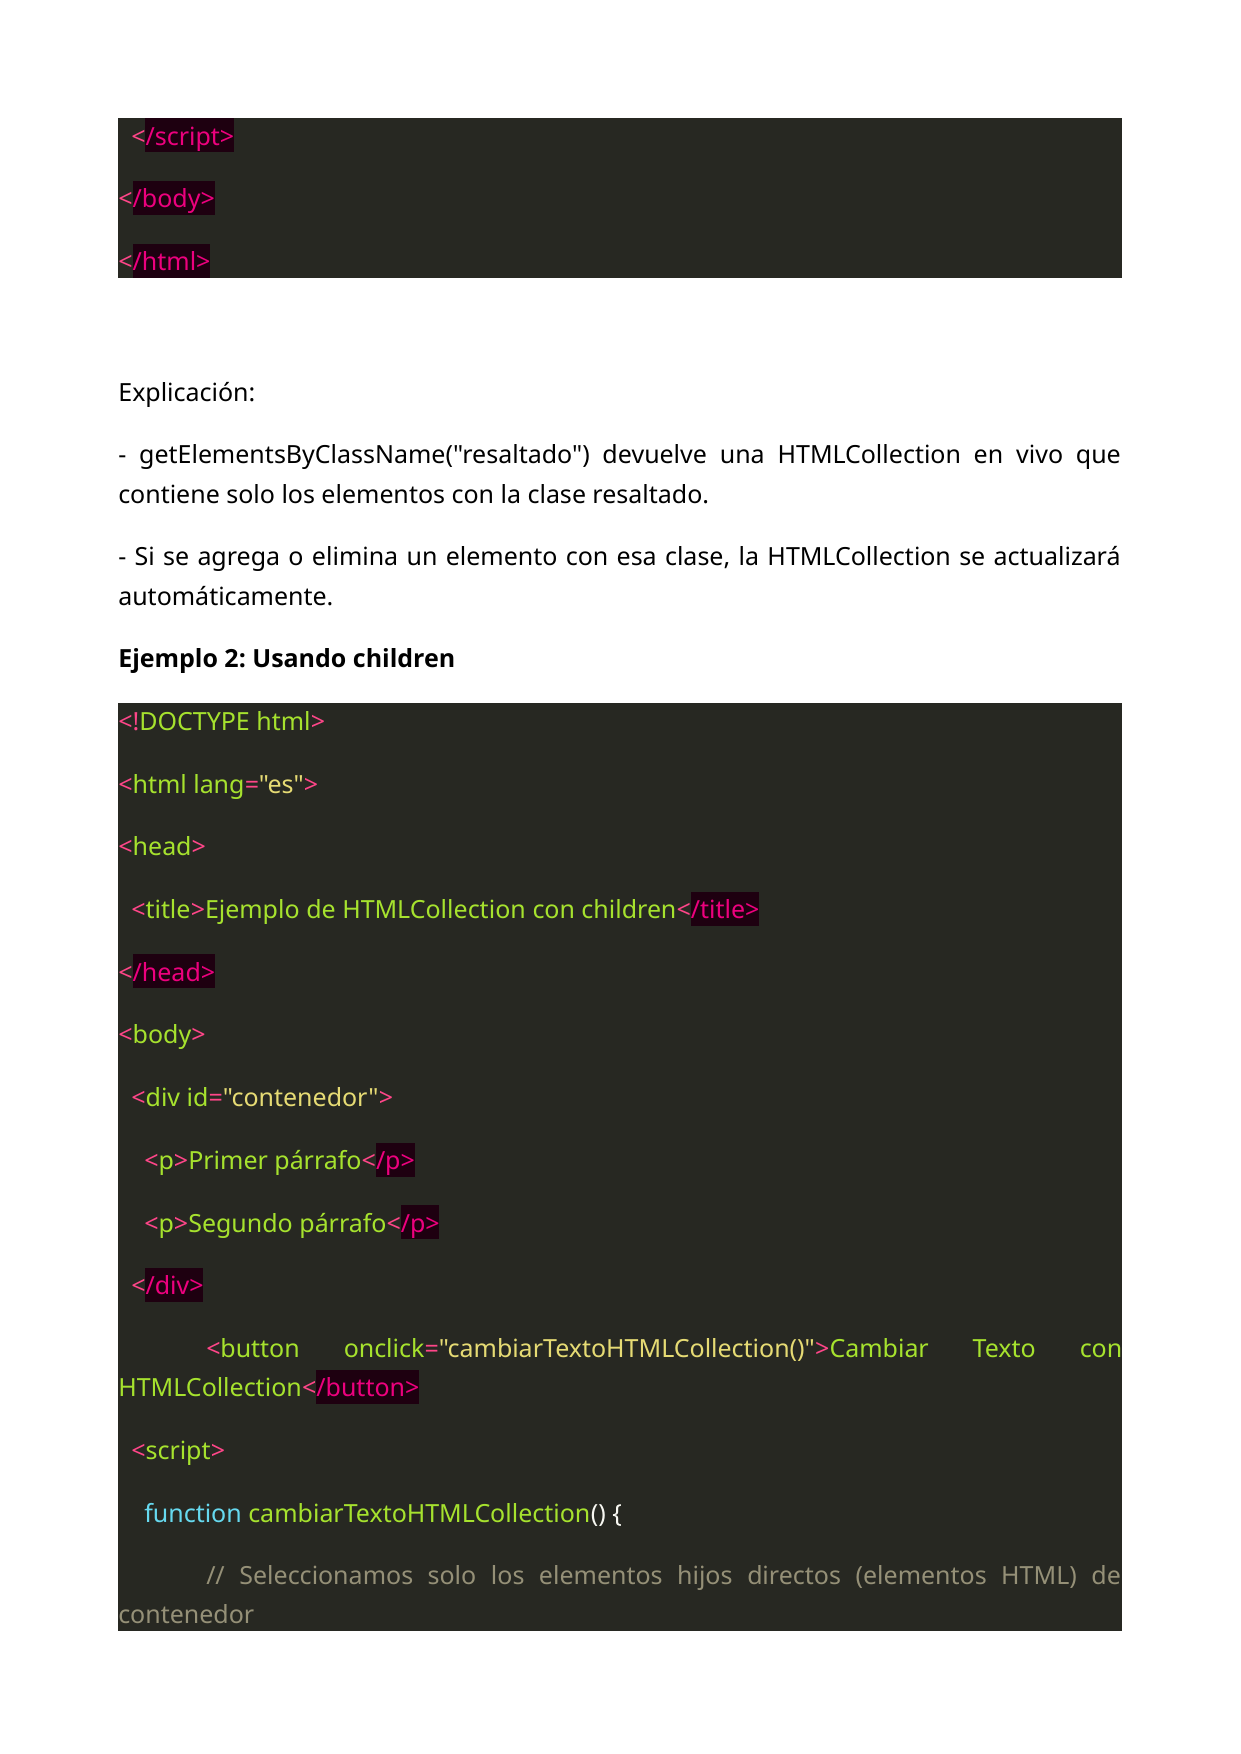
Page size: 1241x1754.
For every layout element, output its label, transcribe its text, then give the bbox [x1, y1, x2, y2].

text // Seleccionamos solo los elementos hijos directos (elementos HTML) de contenedor [118, 1558, 1122, 1631]
text <!DOCTYPE html> [118, 703, 1122, 738]
text Ejemplo 2: Usando children [118, 641, 1122, 675]
text <head> [118, 829, 1122, 863]
text function cambiarTextoHTMLCollection() { [118, 1495, 1122, 1529]
text </head> [118, 954, 1122, 988]
text <html lang="es"> [118, 766, 1122, 800]
text </div> [118, 1268, 1122, 1302]
text - getElementsByClassName("resaltado") devuelve una HTMLCollection en vivo que contiene solo los elementos con la clase resaltado. [118, 437, 1122, 510]
text Explicación: [118, 374, 1122, 408]
text <div id="contenedor"> [118, 1080, 1122, 1114]
text <p>Primer párrafo</p> [118, 1142, 1122, 1177]
text <title>Ejemplo de HTMLCollection con children</title> [118, 892, 1122, 926]
text <script> [118, 1432, 1122, 1467]
text - Si se agrega o elimina un elemento con esa clase, la HTMLCollection se actualizará automáticamente. [118, 539, 1122, 612]
text <button onclick="cambiarTextoHTMLCollection()">Cambiar Texto con HTMLCollection</button> [118, 1331, 1122, 1404]
text </script> [118, 118, 1122, 152]
text <p>Segundo párrafo</p> [118, 1205, 1122, 1239]
text </body> [118, 181, 1122, 215]
text </html> [118, 243, 1122, 278]
text <body> [118, 1017, 1122, 1051]
